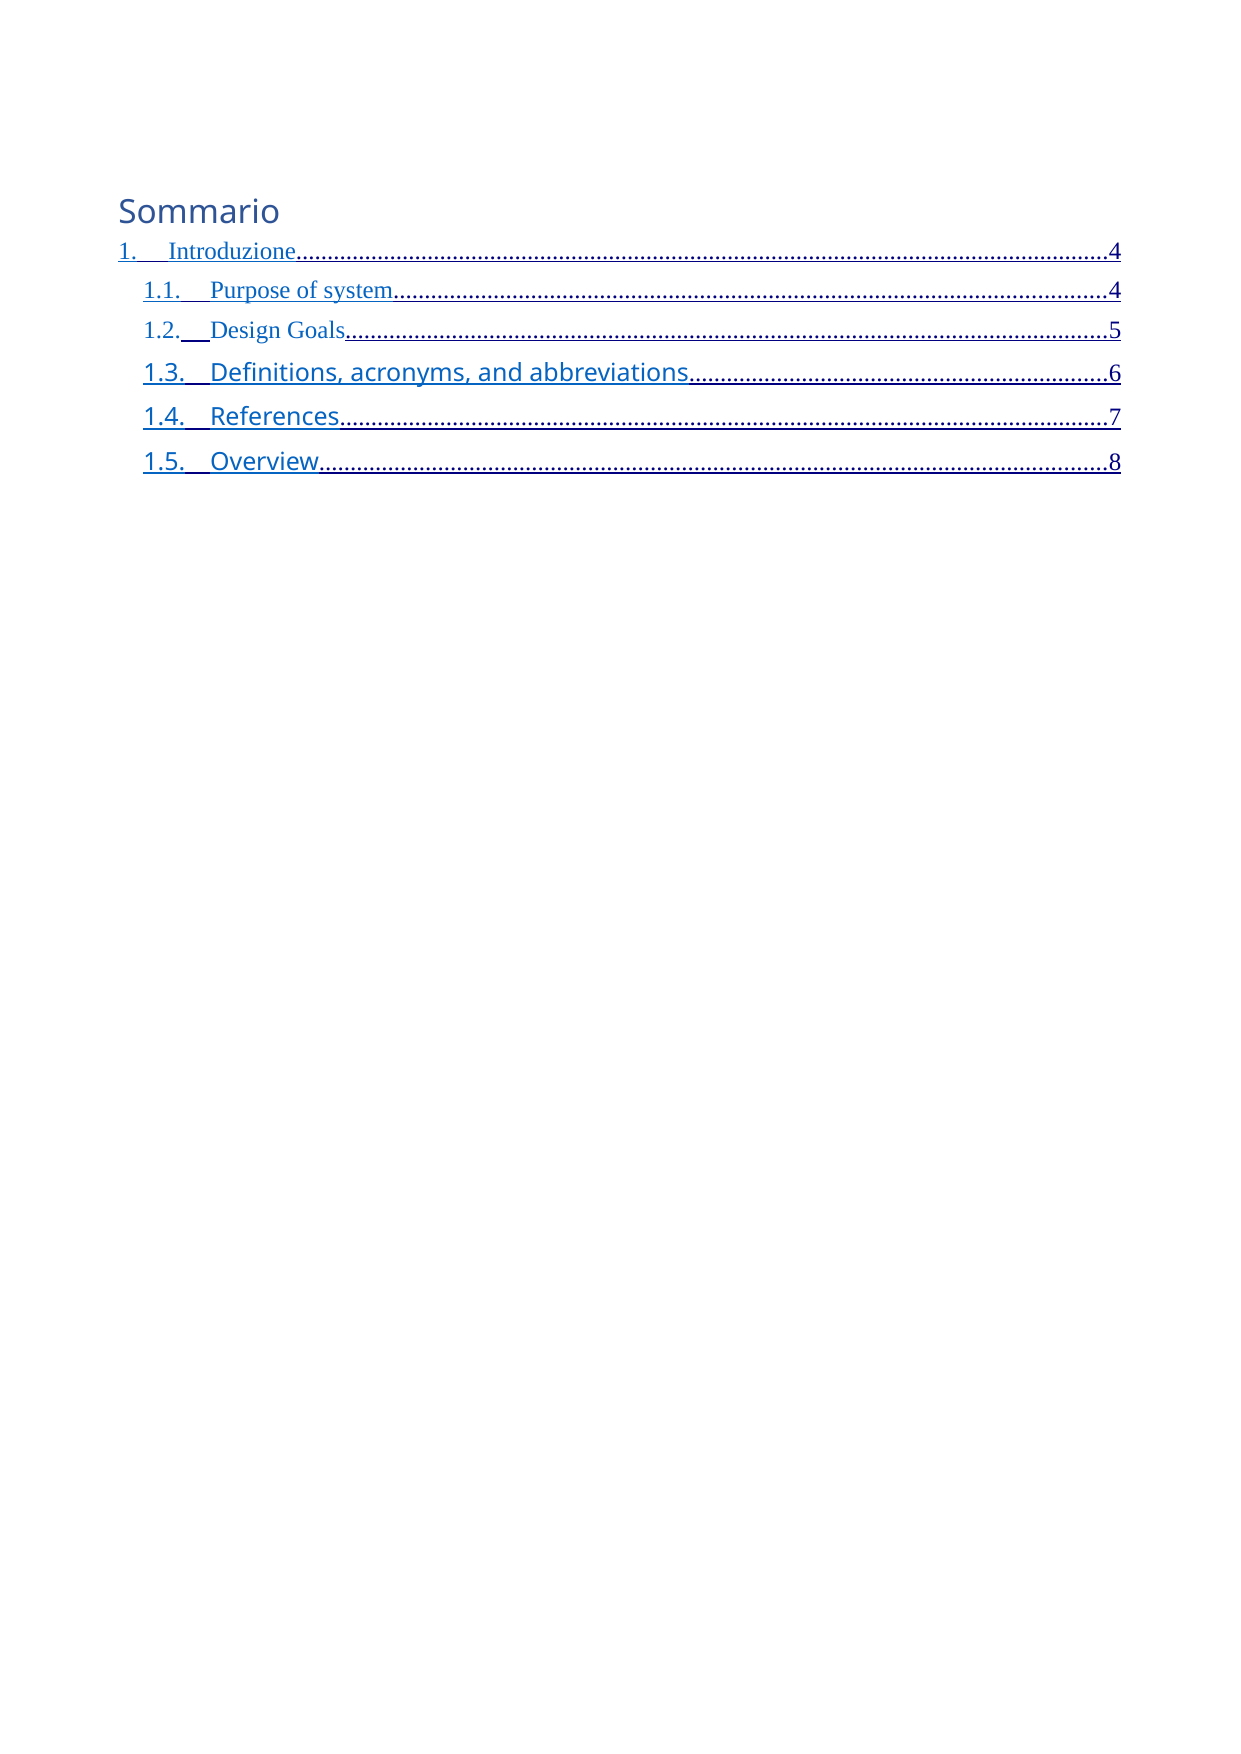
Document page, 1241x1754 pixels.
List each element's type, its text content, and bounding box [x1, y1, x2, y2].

text 1. Introduzione 4 [118, 236, 1122, 265]
text 1.4. References 7 [143, 399, 1122, 433]
text 1.2. Design Goals 5 [143, 315, 1122, 344]
text Sommario [118, 187, 1122, 233]
text 1.3. Definitions, acronyms, and abbreviations 6 [143, 354, 1122, 388]
text 1.5. Overview 8 [143, 443, 1122, 477]
text 1.1. Purpose of system 4 [143, 276, 1122, 304]
